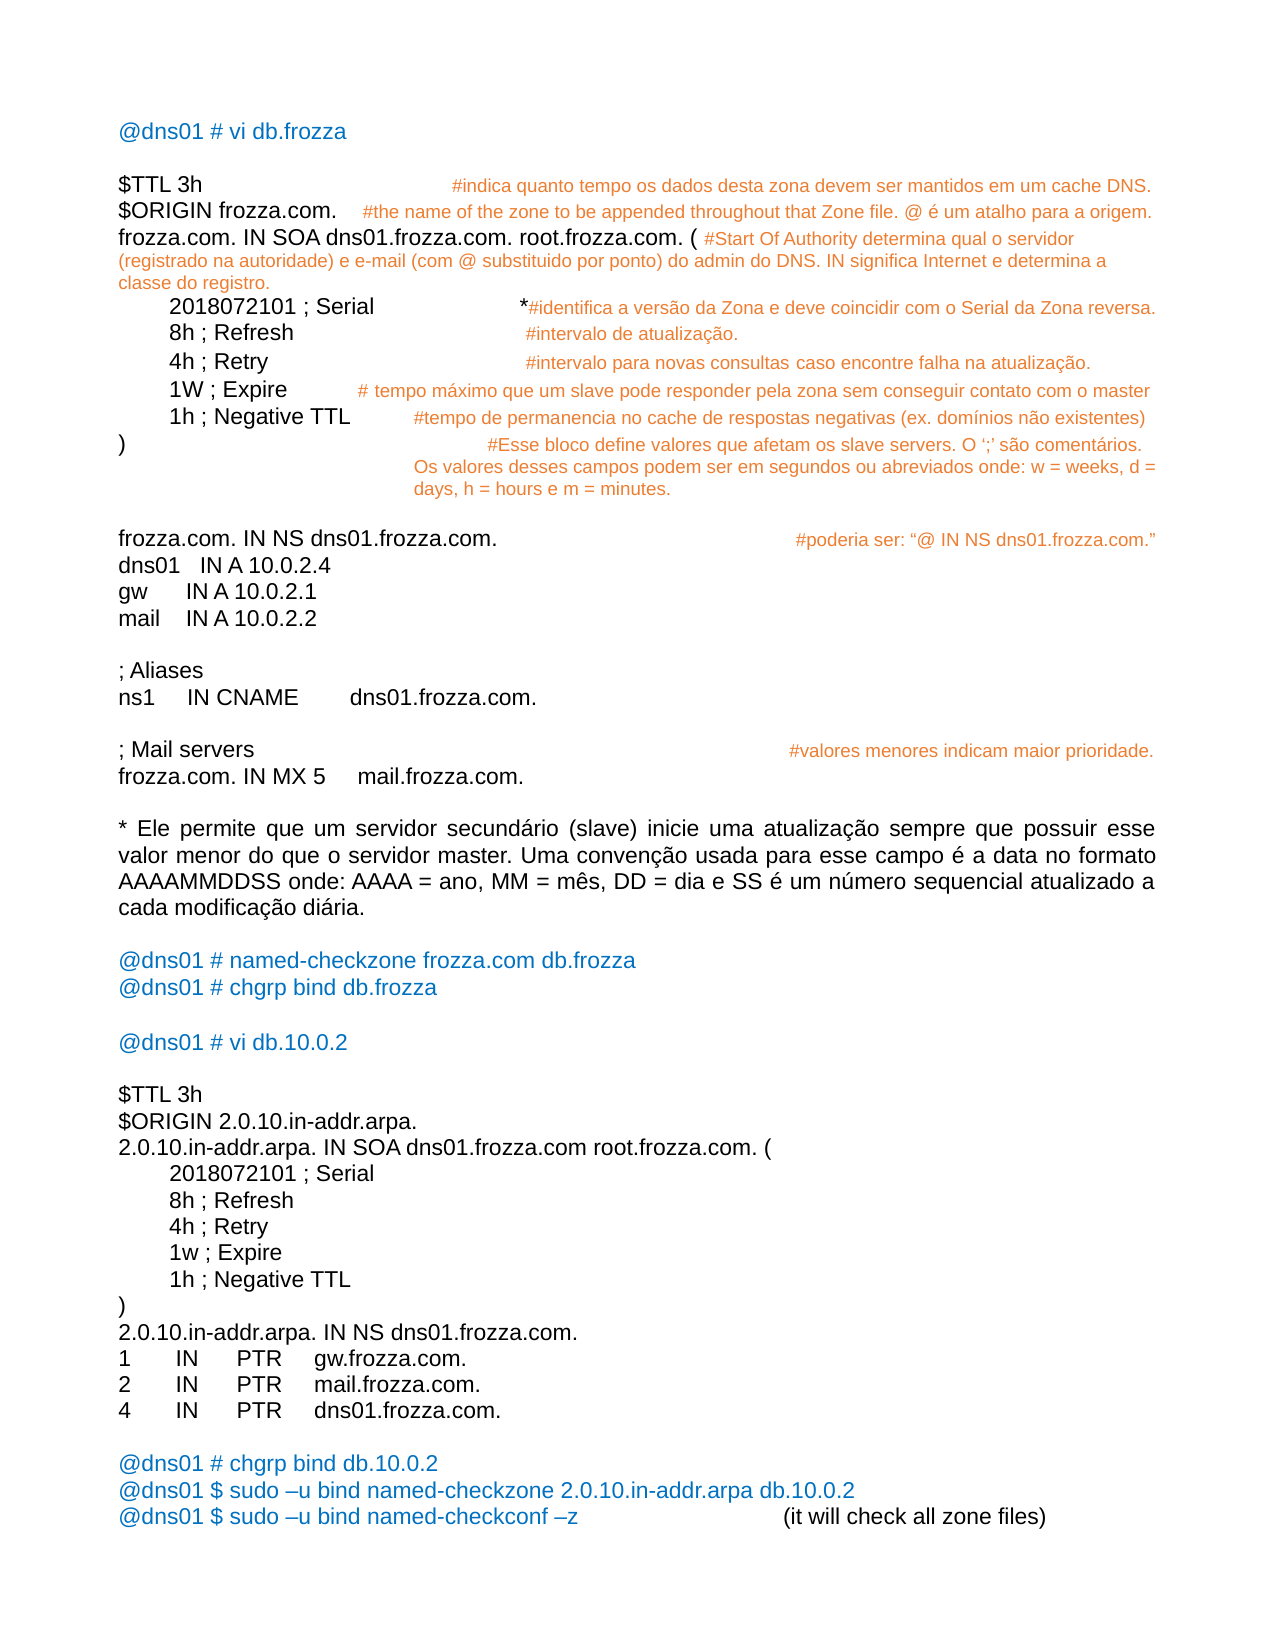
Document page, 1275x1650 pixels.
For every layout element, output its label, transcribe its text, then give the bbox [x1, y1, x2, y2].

text ns1 IN CNAME dns01.frozza.com. [118, 683, 1157, 710]
text @dns01 $ sudo –u bind named-checkconf –z (it will check all zone files) [118, 1503, 1157, 1529]
text 4 IN PTR dns01.frozza.com. [118, 1397, 1157, 1424]
text gw IN A 10.0.2.1 [118, 578, 1157, 604]
text ; Mail servers #valores menores indicam maior prioridade. [118, 736, 1157, 763]
text @dns01 # vi db.10.0.2 [118, 1028, 1157, 1055]
text 4h ; Retry #intervalo para novas consultas caso encontre falha na atualização. [118, 346, 1157, 374]
text 1W ; Expire # tempo máximo que um slave pode responder pela zona sem conseguir contato com o master [118, 374, 1157, 403]
text ) [118, 1292, 1157, 1318]
text dns01 IN A 10.0.2.4 [118, 552, 1157, 578]
text 8h ; Refresh #intervalo de atualização. [118, 319, 1157, 346]
text @dns01 # named-checkzone frozza.com db.frozza [118, 947, 1157, 973]
text 4h ; Retry [118, 1213, 1157, 1239]
text mail IN A 10.0.2.2 [118, 604, 1157, 631]
text 1 IN PTR gw.frozza.com. [118, 1345, 1157, 1371]
text frozza.com. IN SOA dns01.frozza.com. root.frozza.com. ( #Start Of Authority determina qual o servidor (registrado na autoridade) e e-mail (com @ substituido por ponto) do admin do DNS. IN significa Internet e determina a classe do registro. [118, 223, 1157, 293]
text $ORIGIN frozza.com. #the name of the zone to be appended throughout that Zone file. @ é um atalho para a origem. [118, 197, 1157, 223]
text $TTL 3h #indica quanto tempo os dados desta zona devem ser mantidos em um cache DNS. [118, 171, 1157, 197]
text * Ele permite que um servidor secundário (slave) inicie uma atualização sempre que possuir esse valor menor do que o servidor master. Uma convenção usada para esse campo é a data no formato AAAAMMDDSS onde: AAAA = ano, MM = mês, DD = dia e SS é um número sequencial atualizado a cada modificação diária. [118, 815, 1157, 921]
text 2018072101 ; Serial [118, 1160, 1157, 1187]
text 8h ; Refresh [118, 1187, 1157, 1213]
text 1w ; Expire [118, 1239, 1157, 1266]
text frozza.com. IN MX 5 mail.frozza.com. [118, 763, 1157, 789]
text $ORIGIN 2.0.10.in-addr.arpa. [118, 1108, 1157, 1134]
text @dns01 # vi db.frozza [118, 118, 1157, 144]
text 2.0.10.in-addr.arpa. IN NS dns01.frozza.com. [118, 1318, 1157, 1345]
text 2.0.10.in-addr.arpa. IN SOA dns01.frozza.com root.frozza.com. ( [118, 1134, 1157, 1160]
text 2 IN PTR mail.frozza.com. [118, 1371, 1157, 1397]
text $TTL 3h [118, 1081, 1157, 1108]
text @dns01 # chgrp bind db.10.0.2 [118, 1450, 1157, 1477]
text 2018072101 ; Serial *#identifica a versão da Zona e deve coincidir com o Serial da Zona reversa. [118, 293, 1157, 319]
text ; Aliases [118, 657, 1157, 683]
text 1h ; Negative TTL [118, 1266, 1157, 1292]
text 1h ; Negative TTL #tempo de permanencia no cache de respostas negativas (ex. domínios não existentes) [118, 403, 1157, 429]
text @dns01 $ sudo –u bind named-checkzone 2.0.10.in-addr.arpa db.10.0.2 [118, 1477, 1157, 1503]
text ) #Esse bloco define valores que afetam os slave servers. O ‘;’ são comentários. Os valores desses campos podem ser em segundos ou abreviados onde: w = weeks, d = days, h = hours e m = minutes. [118, 429, 1157, 499]
text frozza.com. IN NS dns01.frozza.com. #poderia ser: “@ IN NS dns01.frozza.com.” [118, 525, 1157, 552]
text @dns01 # chgrp bind db.frozza [118, 973, 1157, 1000]
